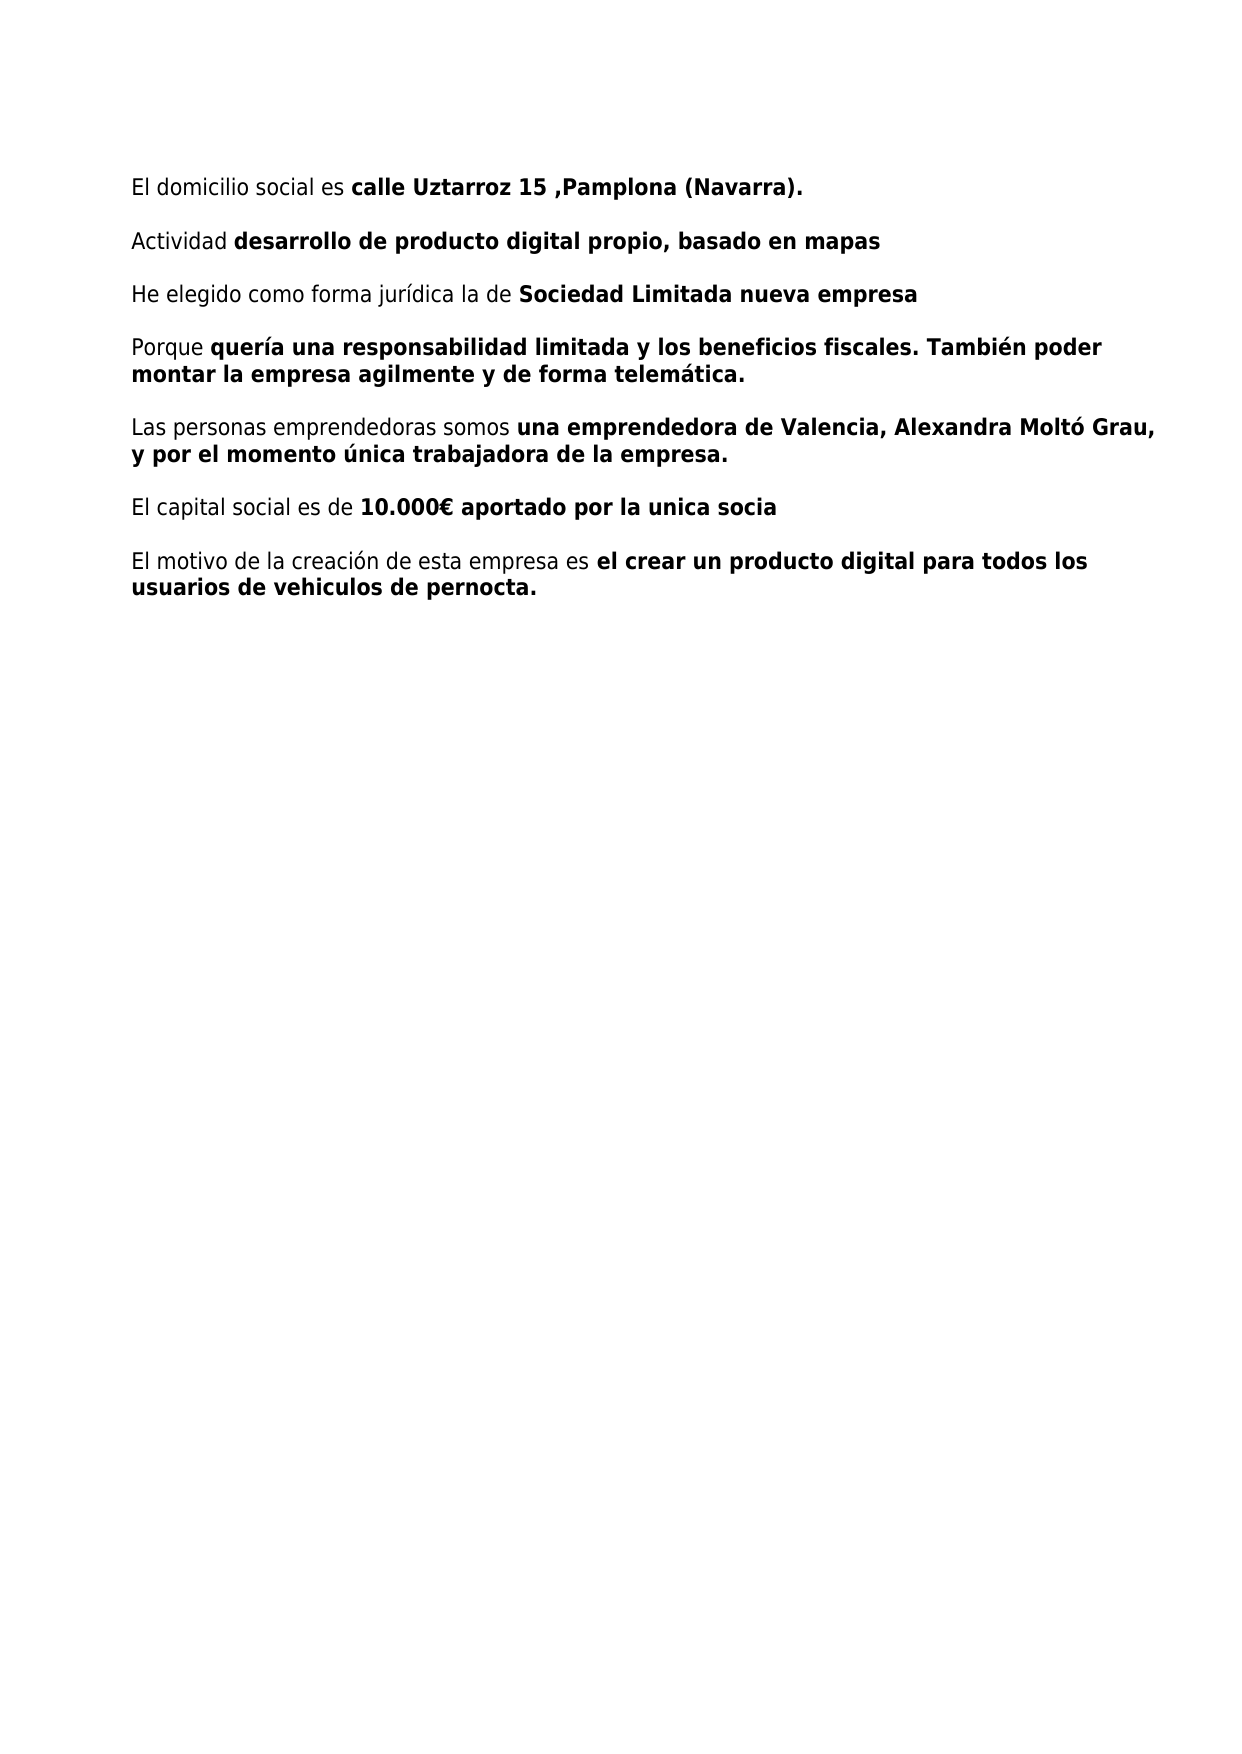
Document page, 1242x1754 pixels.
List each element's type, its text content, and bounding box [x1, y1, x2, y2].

text He elegido como forma jurídica la de Sociedad Limitada nueva empresa [131, 281, 1175, 308]
text Actividad desarrollo de producto digital propio, basado en mapas [131, 228, 1175, 254]
text El domicilio social es calle Uztarroz 15 ,Pamplona (Navarra). [131, 174, 1175, 201]
text Porque quería una responsabilidad limitada y los beneficios fiscales. También poder montar la empresa agilmente y de forma telemática. [131, 334, 1175, 388]
text Las personas emprendedoras somos una emprendedora de Valencia, Alexandra Moltó Grau, y por el momento única trabajadora de la empresa. [131, 414, 1175, 468]
text El capital social es de 10.000€ aportado por la unica socia [131, 494, 1175, 521]
text El motivo de la creación de esta empresa es el crear un producto digital para todos los usuarios de vehiculos de pernocta. [131, 548, 1175, 601]
